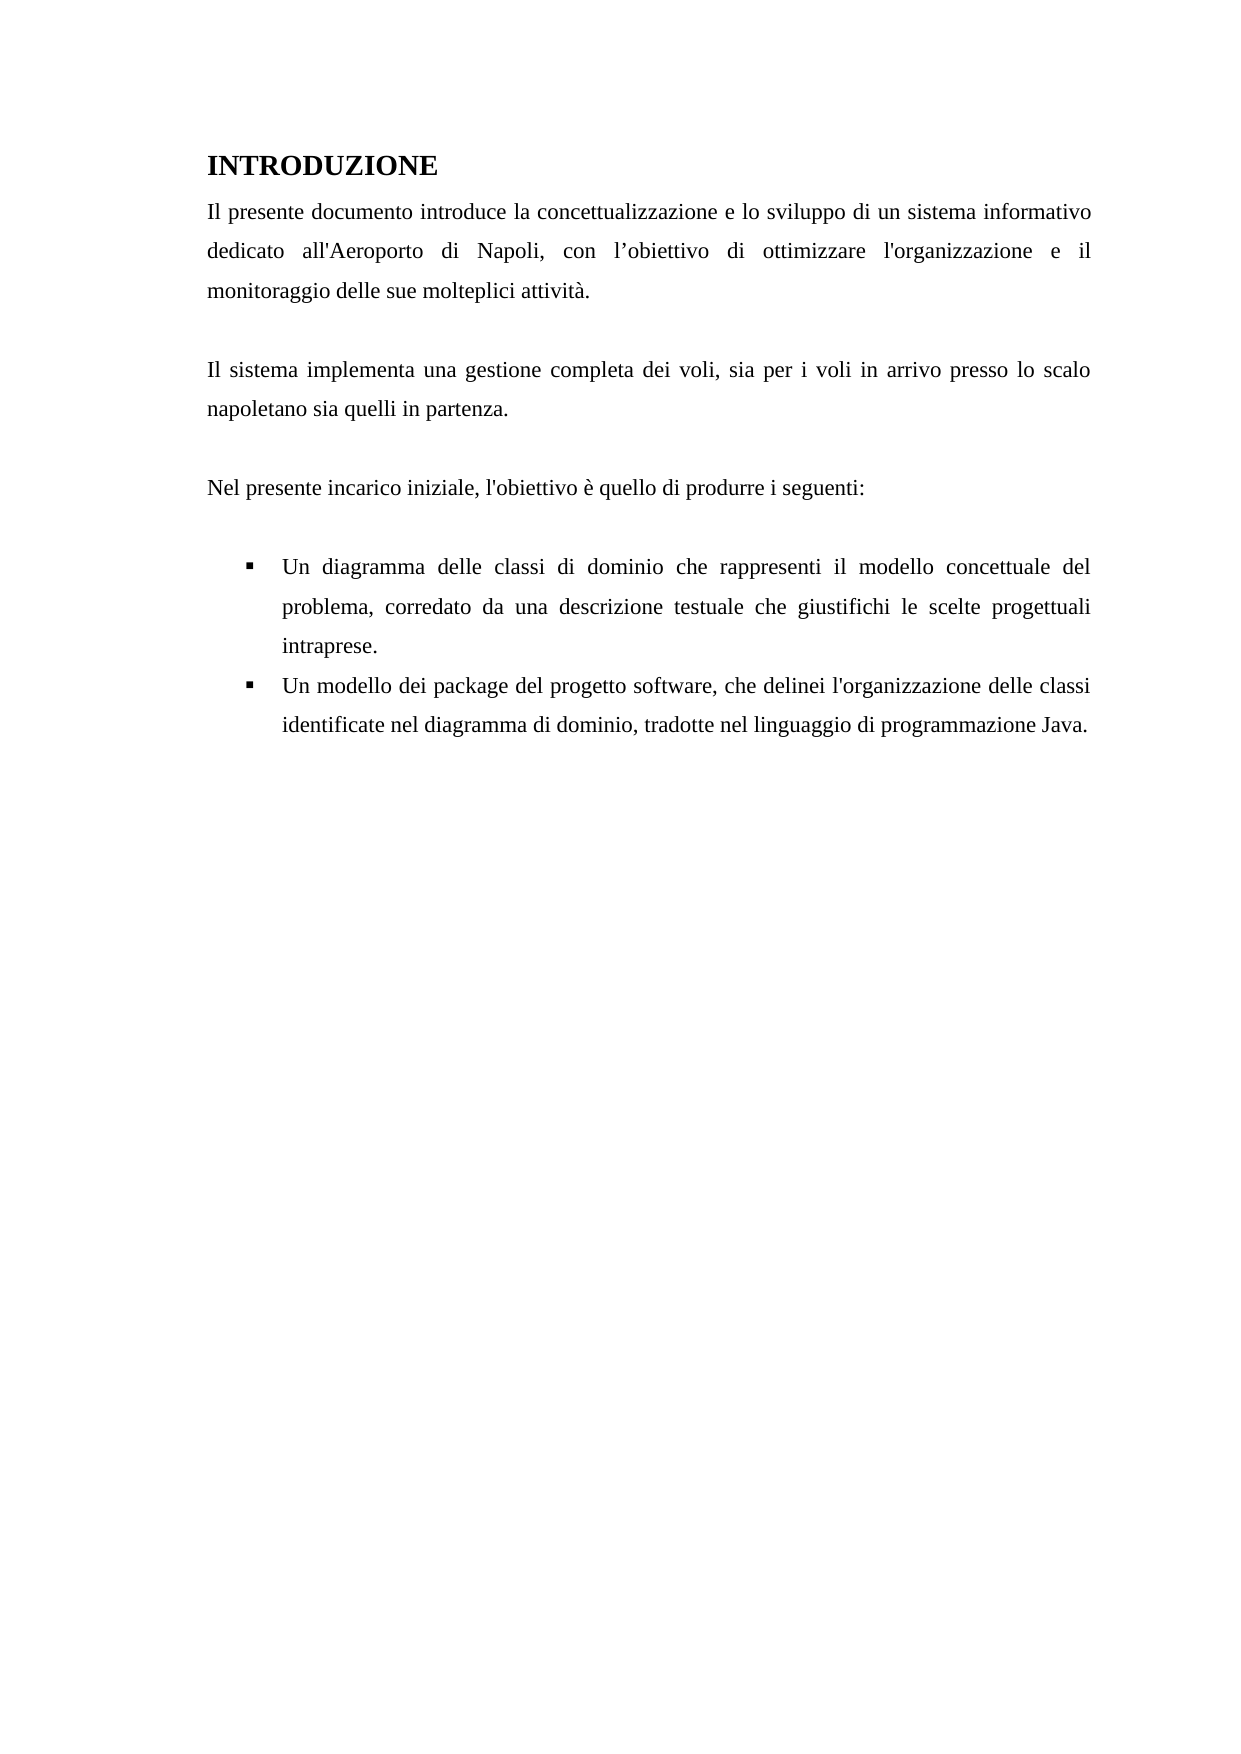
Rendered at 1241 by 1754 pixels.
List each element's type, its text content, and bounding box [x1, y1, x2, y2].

text INTRODUZIONE [207, 148, 1092, 181]
text Il presente documento introduce la concettualizzazione e lo sviluppo di un sistema informativo dedicato all'Aeroporto di Napoli, con l’obiettivo di ottimizzare l'organizzazione e il monitoraggio delle sue molteplici attività. [207, 198, 1092, 303]
list Un diagramma delle classi di dominio che rappresenti il modello concettuale del problema, corredato da una descrizione testuale che giustifichi le scelte progettuali intraprese. [244, 553, 1092, 659]
text Il sistema implementa una gestione completa dei voli, sia per i voli in arrivo presso lo scalo napoletano sia quelli in partenza. [207, 356, 1092, 422]
text Nel presente incarico iniziale, l'obiettivo è quello di produrre i seguenti: [207, 474, 1092, 501]
list Un modello dei package del progetto software, che delinei l'organizzazione delle classi identificate nel diagramma di dominio, tradotte nel linguaggio di programmazione Java. [244, 672, 1092, 738]
